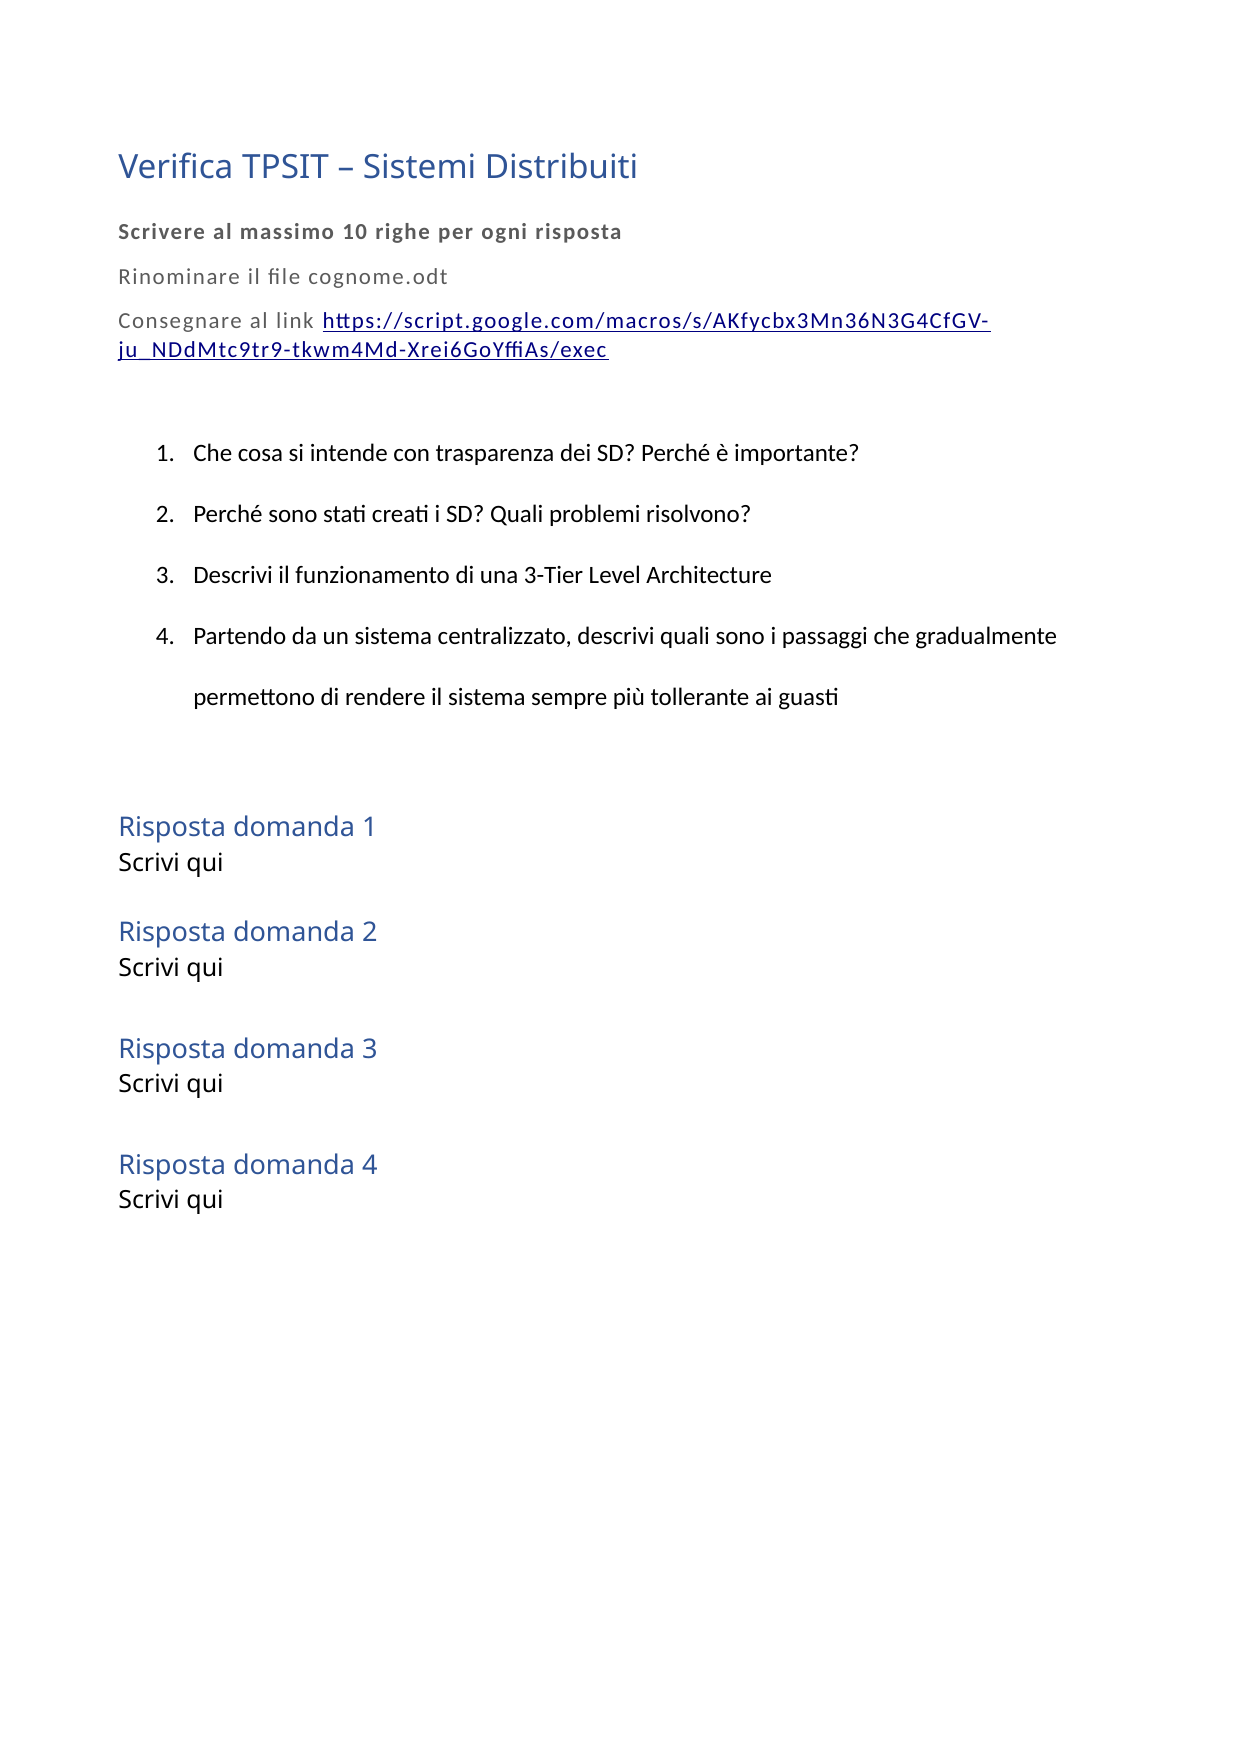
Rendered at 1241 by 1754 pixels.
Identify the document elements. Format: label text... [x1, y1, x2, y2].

text Scrivi qui [118, 950, 1122, 984]
subtitle Scrivere al massimo 10 righe per ogni risposta [118, 217, 1122, 245]
subtitle Consegnare al link https://script.google.com/macros/s/AKfycbx3Mn36N3G4CfGV-ju_NDdMtc9tr9-tkwm4Md-Xrei6GoYffiAs/exec [118, 307, 1122, 363]
list Perché sono stati creati i SD? Quali problemi risolvono? [156, 498, 1122, 528]
subtitle Risposta domanda 4 [118, 1145, 1122, 1182]
subtitle Rinominare il file cognome.odt [118, 262, 1122, 290]
subtitle Risposta domanda 2 [118, 913, 1122, 950]
text Scrivi qui [118, 1182, 1122, 1216]
list Partendo da un sistema centralizzato, descrivi quali sono i passaggi che gradualmente permettono di rendere il sistema sempre più tollerante ai guasti [156, 620, 1122, 712]
list Descrivi il funzionamento di una 3-Tier Level Architecture [156, 559, 1122, 589]
subtitle Risposta domanda 3 [118, 1029, 1122, 1066]
text Scrivi qui [118, 1066, 1122, 1100]
text Scrivi qui [118, 844, 1122, 878]
subtitle Verifica TPSIT – Sistemi Distribuiti [118, 143, 1122, 188]
list Che cosa si intende con trasparenza dei SD? Perché è importante? [156, 437, 1122, 467]
subtitle Risposta domanda 1 [118, 807, 1122, 844]
